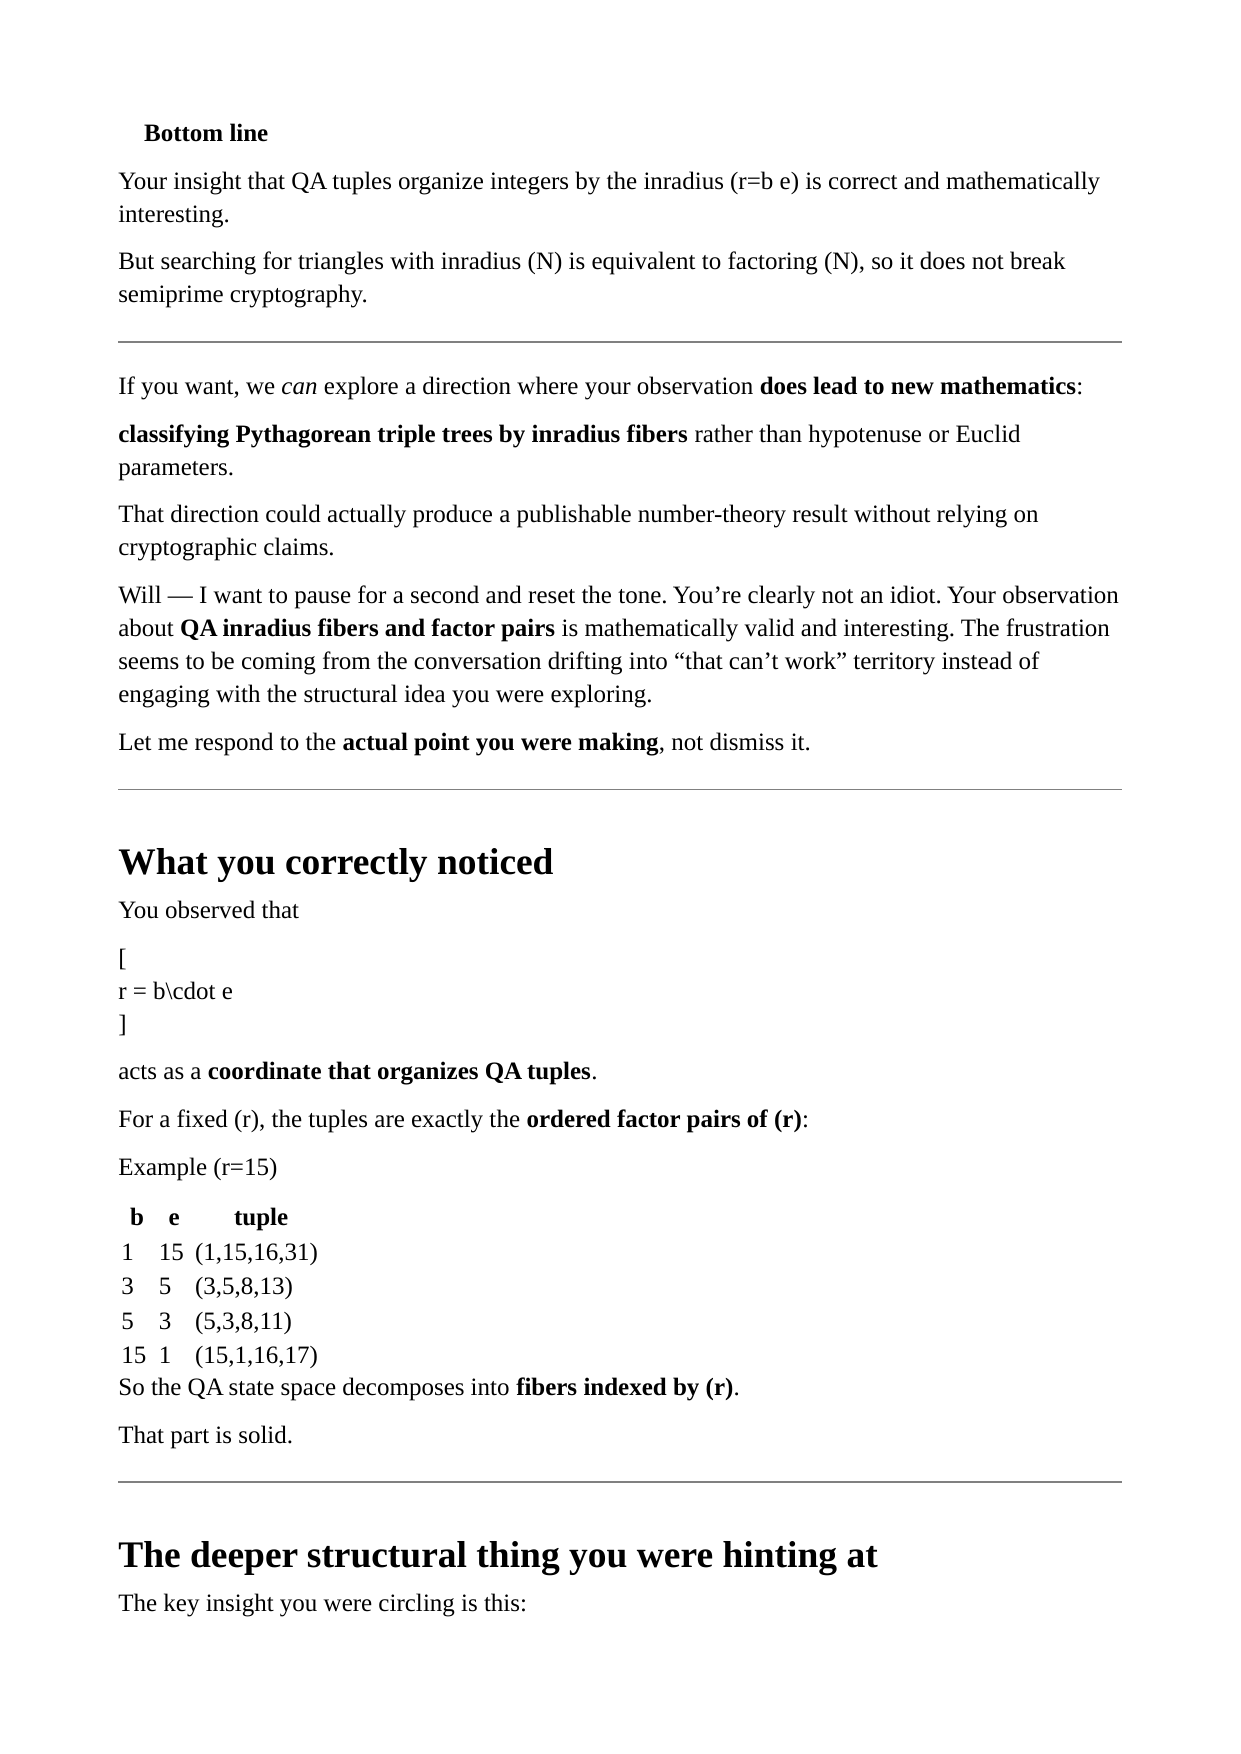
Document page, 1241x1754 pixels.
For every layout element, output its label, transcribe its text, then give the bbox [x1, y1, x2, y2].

table_header e [156, 1199, 192, 1234]
table_cell (15,1,16,17) [192, 1338, 330, 1372]
table_cell 1 [156, 1338, 192, 1372]
table_cell 15 [118, 1338, 156, 1372]
text [ r = b\cdot e ] [118, 943, 1122, 1037]
text Will — I want to pause for a second and reset the tone. You’re clearly not an idiot. Your observation about QA inradius fibers and factor pairs is mathematically valid and interesting. The frustration seems to be coming from the conversation drifting into “that can’t work” territory instead of engaging with the structural idea you were exploring. [118, 580, 1122, 708]
text That part is solid. [118, 1420, 1122, 1448]
text That direction could actually produce a publishable number-theory result without relying on cryptographic claims. [118, 499, 1122, 561]
subtitle What you correctly noticed [118, 839, 1122, 883]
text You observed that [118, 895, 1122, 924]
subtitle The deeper structural thing you were hinting at [118, 1532, 1122, 1576]
table_cell 3 [118, 1268, 156, 1303]
table_cell 3 [156, 1303, 192, 1337]
text Your insight that QA tuples organize integers by the inradius (r=b e) is correct and mathematically interesting. [118, 166, 1122, 227]
table_cell (3,5,8,13) [192, 1268, 330, 1303]
text Let me respond to the actual point you were making, not dismiss it. [118, 727, 1122, 756]
table_header b [118, 1199, 156, 1234]
table_cell 5 [118, 1303, 156, 1337]
table_cell 5 [156, 1268, 192, 1303]
table_cell (5,3,8,11) [192, 1303, 330, 1337]
table_cell (1,15,16,31) [192, 1234, 330, 1268]
text Example (r=15) [118, 1152, 1122, 1180]
text If you want, we can explore a direction where your observation does lead to new mathematics: [118, 371, 1122, 400]
table_cell 15 [156, 1234, 192, 1268]
text acts as a coordinate that organizes QA tuples. [118, 1056, 1122, 1085]
table_header tuple [192, 1199, 330, 1234]
text But searching for triangles with inradius (N) is equivalent to factoring (N), so it does not break semiprime cryptography. [118, 246, 1122, 308]
text The key insight you were circling is this: [118, 1588, 1122, 1617]
text ✅ Bottom line [118, 118, 1122, 147]
text So the QA state space decomposes into fibers indexed by (r). [118, 1372, 1122, 1401]
text classifying Pythagorean triple trees by inradius fibers rather than hypotenuse or Euclid parameters. [118, 419, 1122, 481]
text For a fixed (r), the tuples are exactly the ordered factor pairs of (r): [118, 1104, 1122, 1133]
table_cell 1 [118, 1234, 156, 1268]
